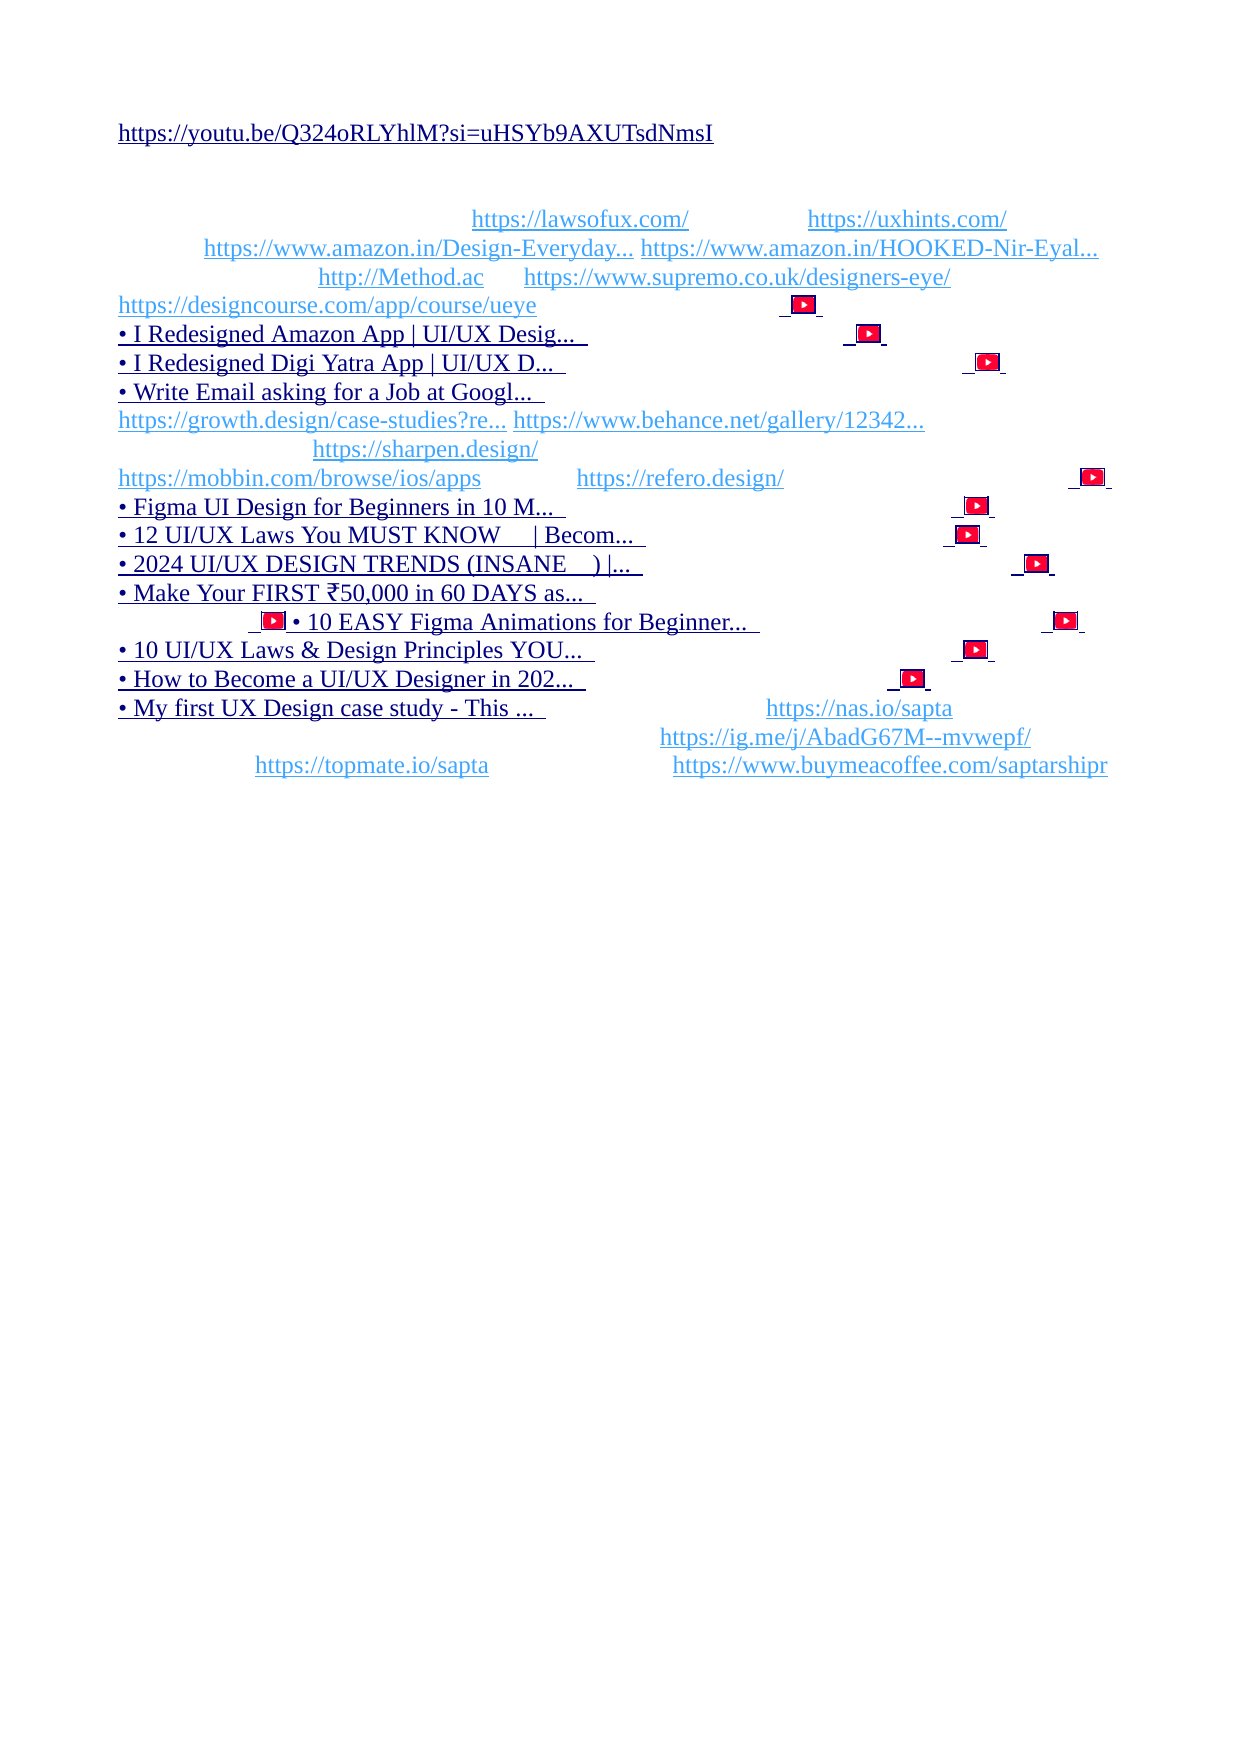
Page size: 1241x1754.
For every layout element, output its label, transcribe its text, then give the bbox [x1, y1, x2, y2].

picture [1082, 469, 1104, 485]
picture [793, 297, 814, 312]
picture [965, 642, 987, 657]
picture [901, 671, 923, 686]
text Learn about all the UX laws here:- https://lawsofux.com/ UX hints:- https://uxhints.com/ Design Books:- https://www.amazon.in/Design-Everyday... https://www.amazon.in/HOOKED-Nir-Eyal... UI/UX Games:- 1). http://Method.ac 2). https://www.supremo.co.uk/designers-eye/ 3). https://designcourse.com/app/course/ueye Amazon App redesign: • I Redesigned Amazon App | UI/UX Desig... DigiYatra App redesign: • I Redesigned Digi Yatra App | UI/UX D... How to write an effective cold-email:- • Write Email asking for a Job at Googl... Inspiration for UI/UX case studies:- https://growth.design/case-studies?re... https://www.behance.net/gallery/12342... Get briefs for your Personal Projects:- https://sharpen.design/ Get inspiration about UI/UX:- Mobbin - https://mobbin.com/browse/ios/apps Refero - https://refero.design/ Learn Figma from Scratch: • Figma UI Design for Beginners in 10 M... 12 UI/UX Laws You MUST KNOW: • 12 UI/UX Laws You MUST KNOW 🧠 | Becom... UI/UX Design Trends 2024: • 2024 UI/UX DESIGN TRENDS (INSANE 🤯) |... First ₹ 50,000 from UI/UX Design: • Make Your FIRST ₹50,000 in 60 DAYS as... Upskill as a UI/UX Designer: 10 Easy Figma Animations: • 10 EASY Figma Animations for Beginner... UI/UX Laws & Principles: • 10 UI/UX Laws & Design Principles YOU... Become UI/UX Designer in 2024: • How to Become a UI/UX Designer in 202... My First UI/UX Case Study: • My first UX Design case study - This ... Join my community: https://nas.io/sapta Join my Instagram broadcast channel to never miss an update: https://ig.me/j/AbadG67M--mvwepf/ Get on a call with me: https://topmate.io/sapta Buy me a coffee: https://www.buymeacoffee.com/saptarshipr [118, 204, 1122, 779]
picture [965, 498, 987, 514]
picture [976, 354, 998, 370]
text https://youtu.be/Q324oRLYhlM?si=uHSYb9AXUTsdNmsI [118, 118, 1122, 147]
picture [857, 326, 879, 341]
picture [1055, 613, 1077, 629]
picture [1025, 556, 1047, 571]
picture [957, 527, 979, 542]
picture [262, 613, 284, 629]
